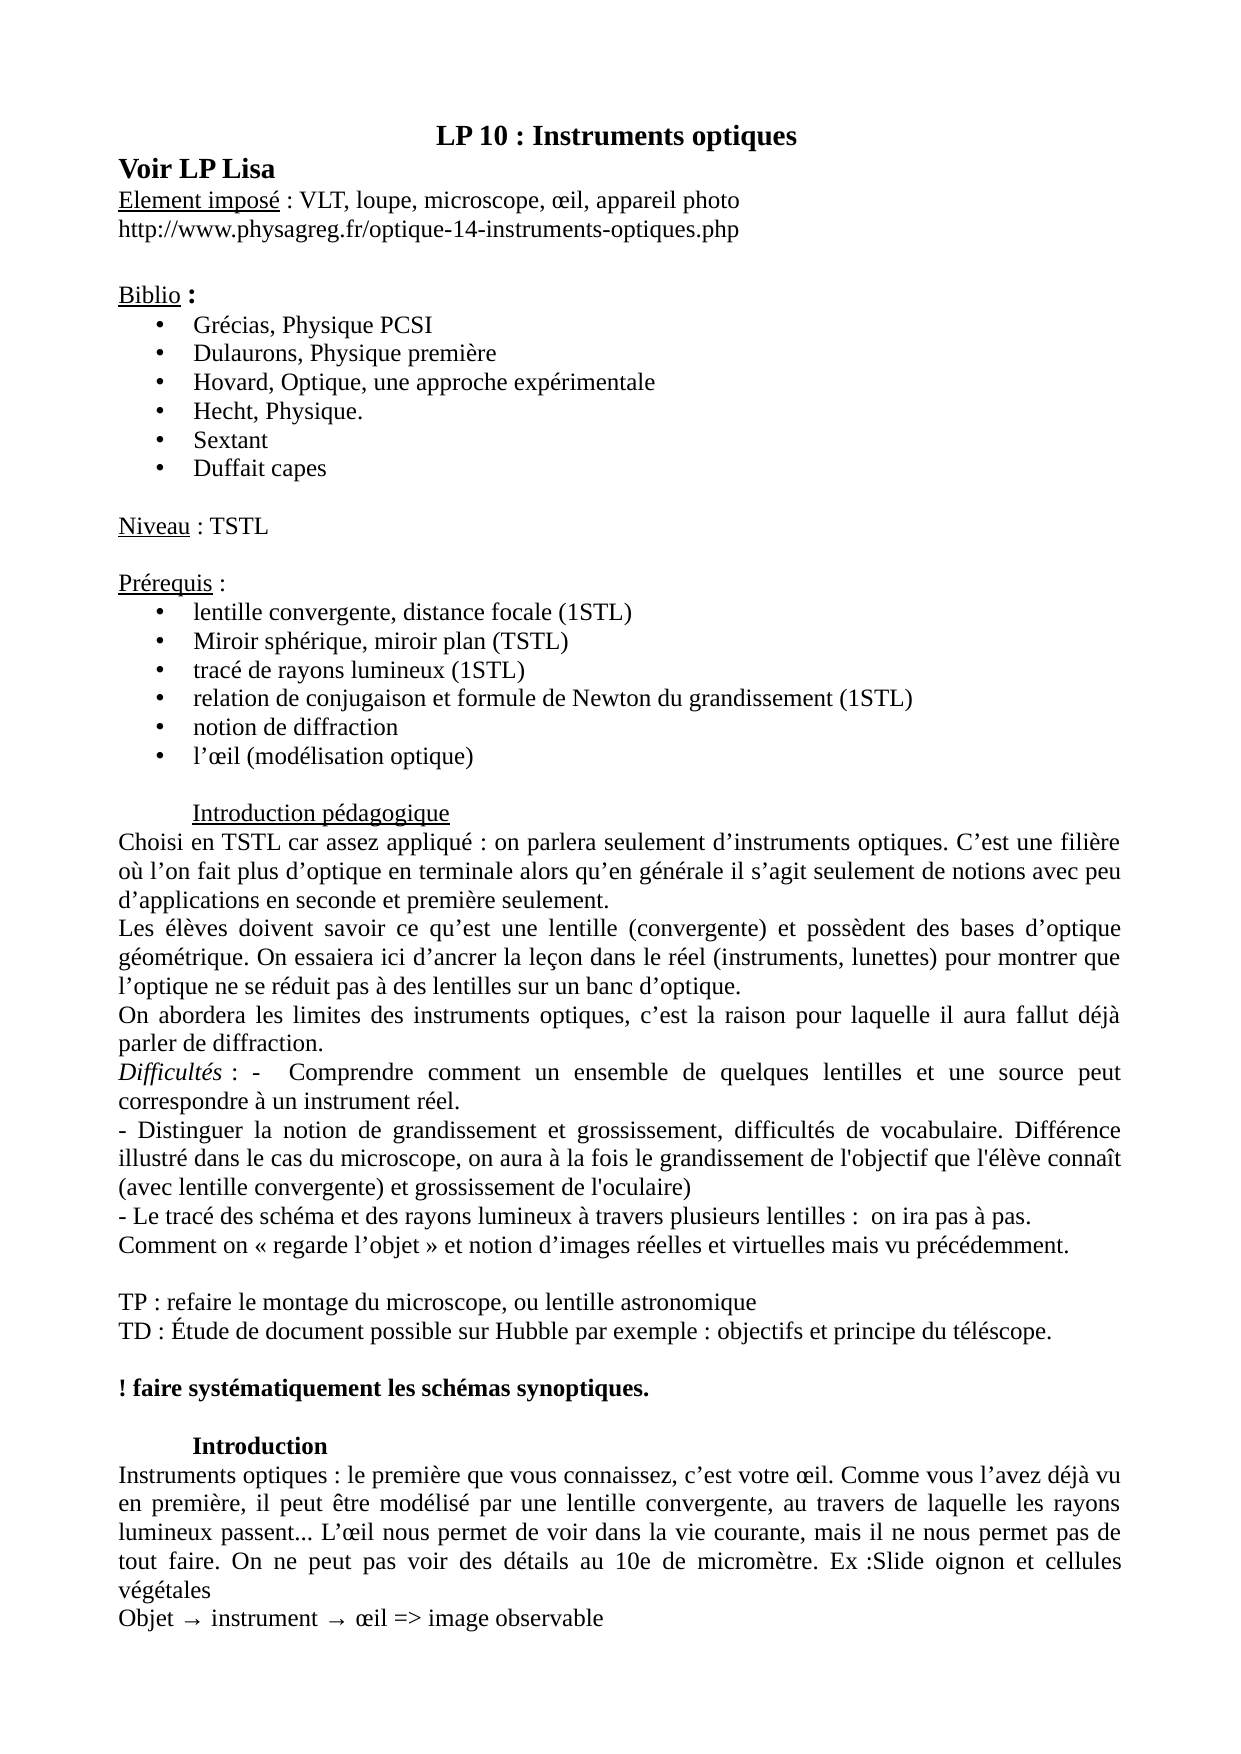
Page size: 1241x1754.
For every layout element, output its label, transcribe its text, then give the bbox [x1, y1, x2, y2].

list relation de conjugaison et formule de Newton du grandissement (1STL) [156, 683, 1122, 712]
text Introduction [118, 1431, 1122, 1460]
text Choisi en TSTL car assez appliqué : on parlera seulement d’instruments optiques. C’est une filière où l’on fait plus d’optique en terminale alors qu’en générale il s’agit seulement de notions avec peu d’applications en seconde et première seulement. [118, 827, 1122, 913]
text - Distinguer la notion de grandissement et grossissement, difficultés de vocabulaire. Différence illustré dans le cas du microscope, on aura à la fois le grandissement de l'objectif que l'élève connaît (avec lentille convergente) et grossissement de l'oculaire) [118, 1115, 1122, 1201]
list tracé de rayons lumineux (1STL) [156, 655, 1122, 683]
list Miroir sphérique, miroir plan (TSTL) [156, 626, 1122, 655]
text http://www.physagreg.fr/optique-14-instruments-optiques.php [118, 214, 1122, 243]
list Dulaurons, Physique première [156, 338, 1122, 367]
text Biblio : [118, 276, 1122, 310]
list Sextant [156, 425, 1122, 453]
text Prérequis : [118, 568, 1122, 597]
text TD : Étude de document possible sur Hubble par exemple : objectifs et principe du téléscope. [118, 1316, 1122, 1345]
list notion de diffraction [156, 712, 1122, 741]
text LP 10 : Instruments optiques [118, 118, 1122, 152]
text TP : refaire le montage du microscope, ou lentille astronomique [118, 1287, 1122, 1316]
text Les élèves doivent savoir ce qu’est une lentille (convergente) et possèdent des bases d’optique géométrique. On essaiera ici d’ancrer la leçon dans le réel (instruments, lunettes) pour montrer que l’optique ne se réduit pas à des lentilles sur un banc d’optique. [118, 913, 1122, 1000]
text Instruments optiques : le première que vous connaissez, c’est votre œil. Comme vous l’avez déjà vu en première, il peut être modélisé par une lentille convergente, au travers de laquelle les rayons lumineux passent... L’œil nous permet de voir dans la vie courante, mais il ne nous permet pas de tout faire. On ne peut pas voir des détails au 10e de micromètre. Ex :Slide oignon et cellules végétales [118, 1460, 1122, 1603]
text Objet → instrument → œil => image observable [118, 1603, 1122, 1632]
list Grécias, Physique PCSI [156, 310, 1122, 338]
text Introduction pédagogique [118, 798, 1122, 827]
text Comment on « regarde l’objet » et notion d’images réelles et virtuelles mais vu précédemment. [118, 1230, 1122, 1258]
list Duffait capes [156, 453, 1122, 482]
text Voir LP Lisa [118, 152, 1122, 185]
text ! faire systématiquement les schémas synoptiques. [118, 1373, 1122, 1402]
list lentille convergente, distance focale (1STL) [156, 597, 1122, 626]
list Hecht, Physique. [156, 396, 1122, 425]
text - Le tracé des schéma et des rayons lumineux à travers plusieurs lentilles : on ira pas à pas. [118, 1201, 1122, 1230]
list Hovard, Optique, une approche expérimentale [156, 367, 1122, 396]
text Element imposé : VLT, loupe, microscope, œil, appareil photo [118, 185, 1122, 214]
text Difficultés : - Comprendre comment un ensemble de quelques lentilles et une source peut correspondre à un instrument réel. [118, 1057, 1122, 1115]
text Niveau : TSTL [118, 511, 1122, 540]
text On abordera les limites des instruments optiques, c’est la raison pour laquelle il aura fallut déjà parler de diffraction. [118, 1000, 1122, 1057]
list l’œil (modélisation optique) [156, 741, 1122, 770]
